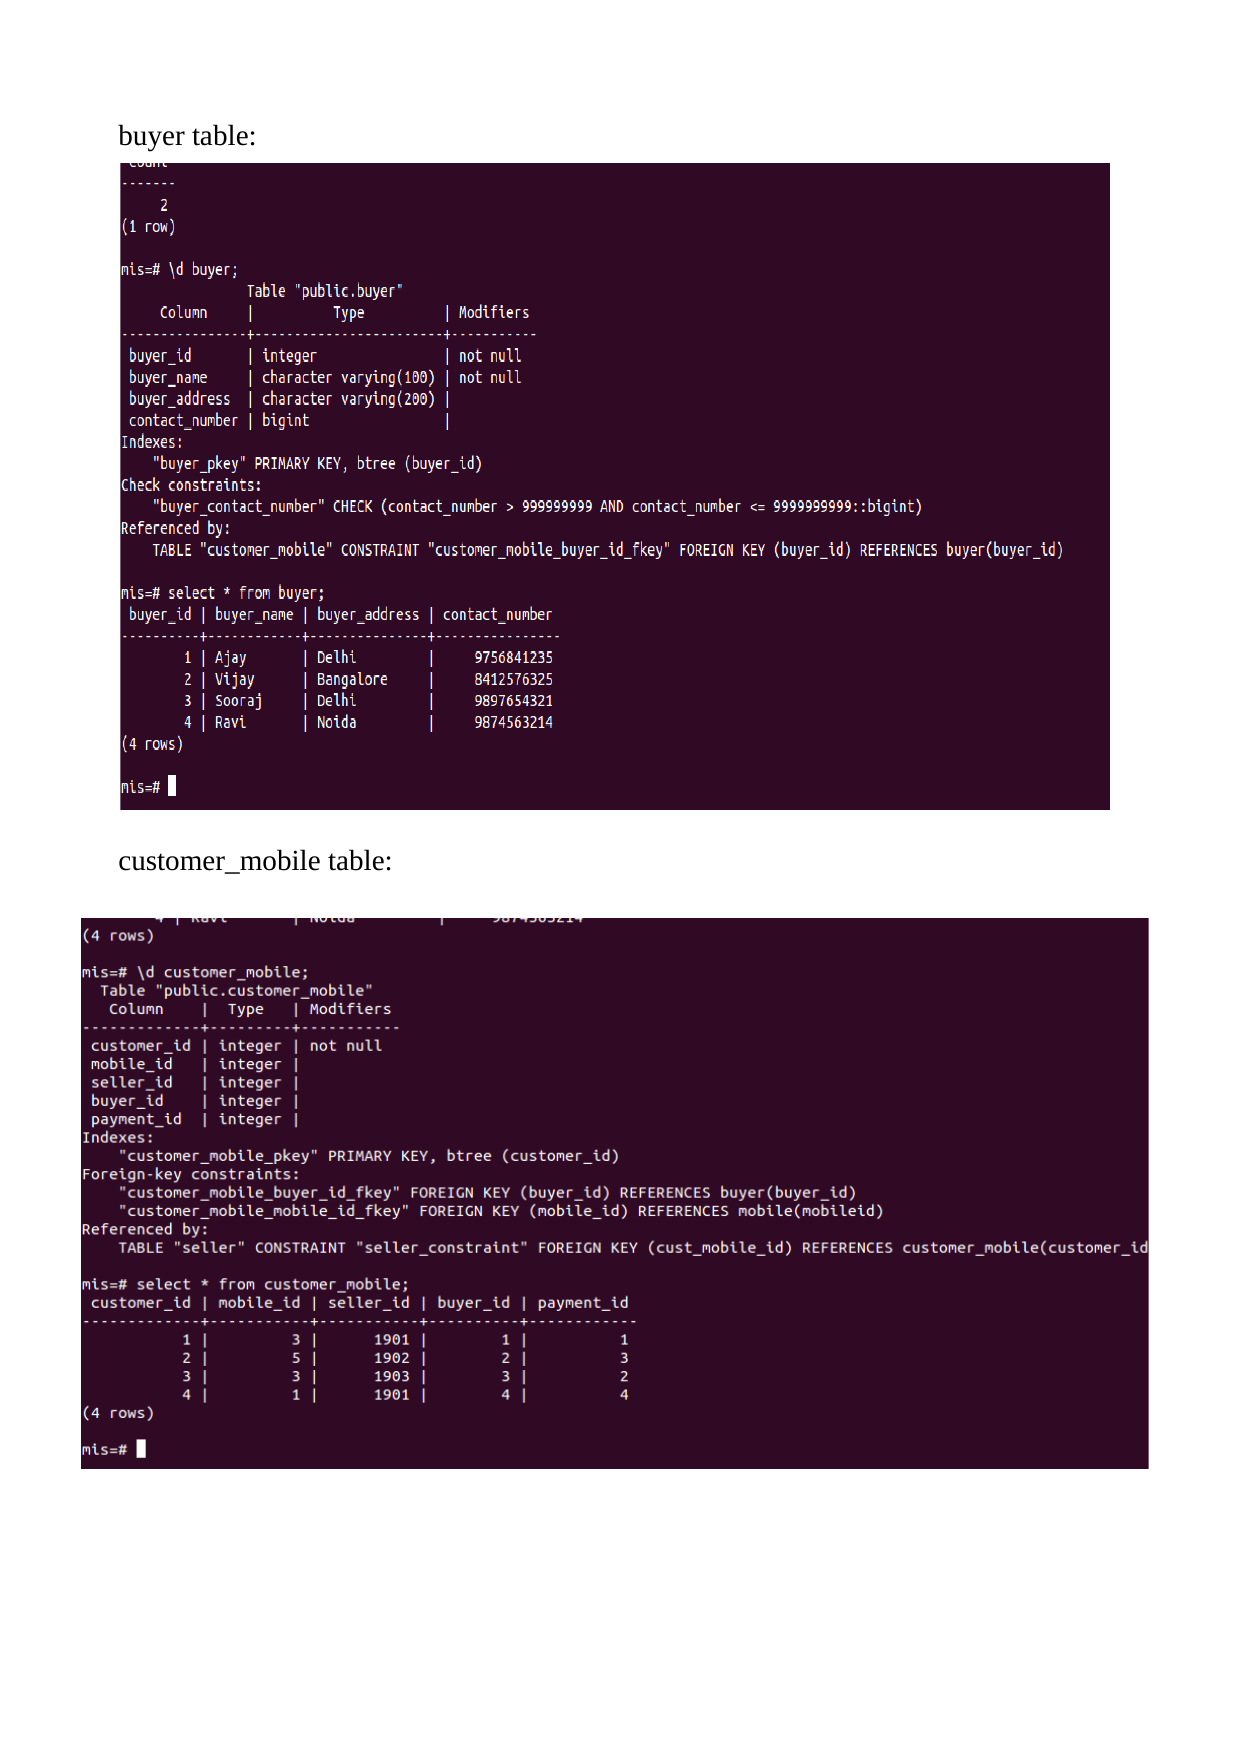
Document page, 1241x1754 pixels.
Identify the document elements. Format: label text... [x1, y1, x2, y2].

picture [120, 163, 1110, 810]
picture [81, 918, 1149, 1469]
text customer_mobile table: [118, 843, 1122, 877]
text buyer table: [118, 118, 1122, 152]
